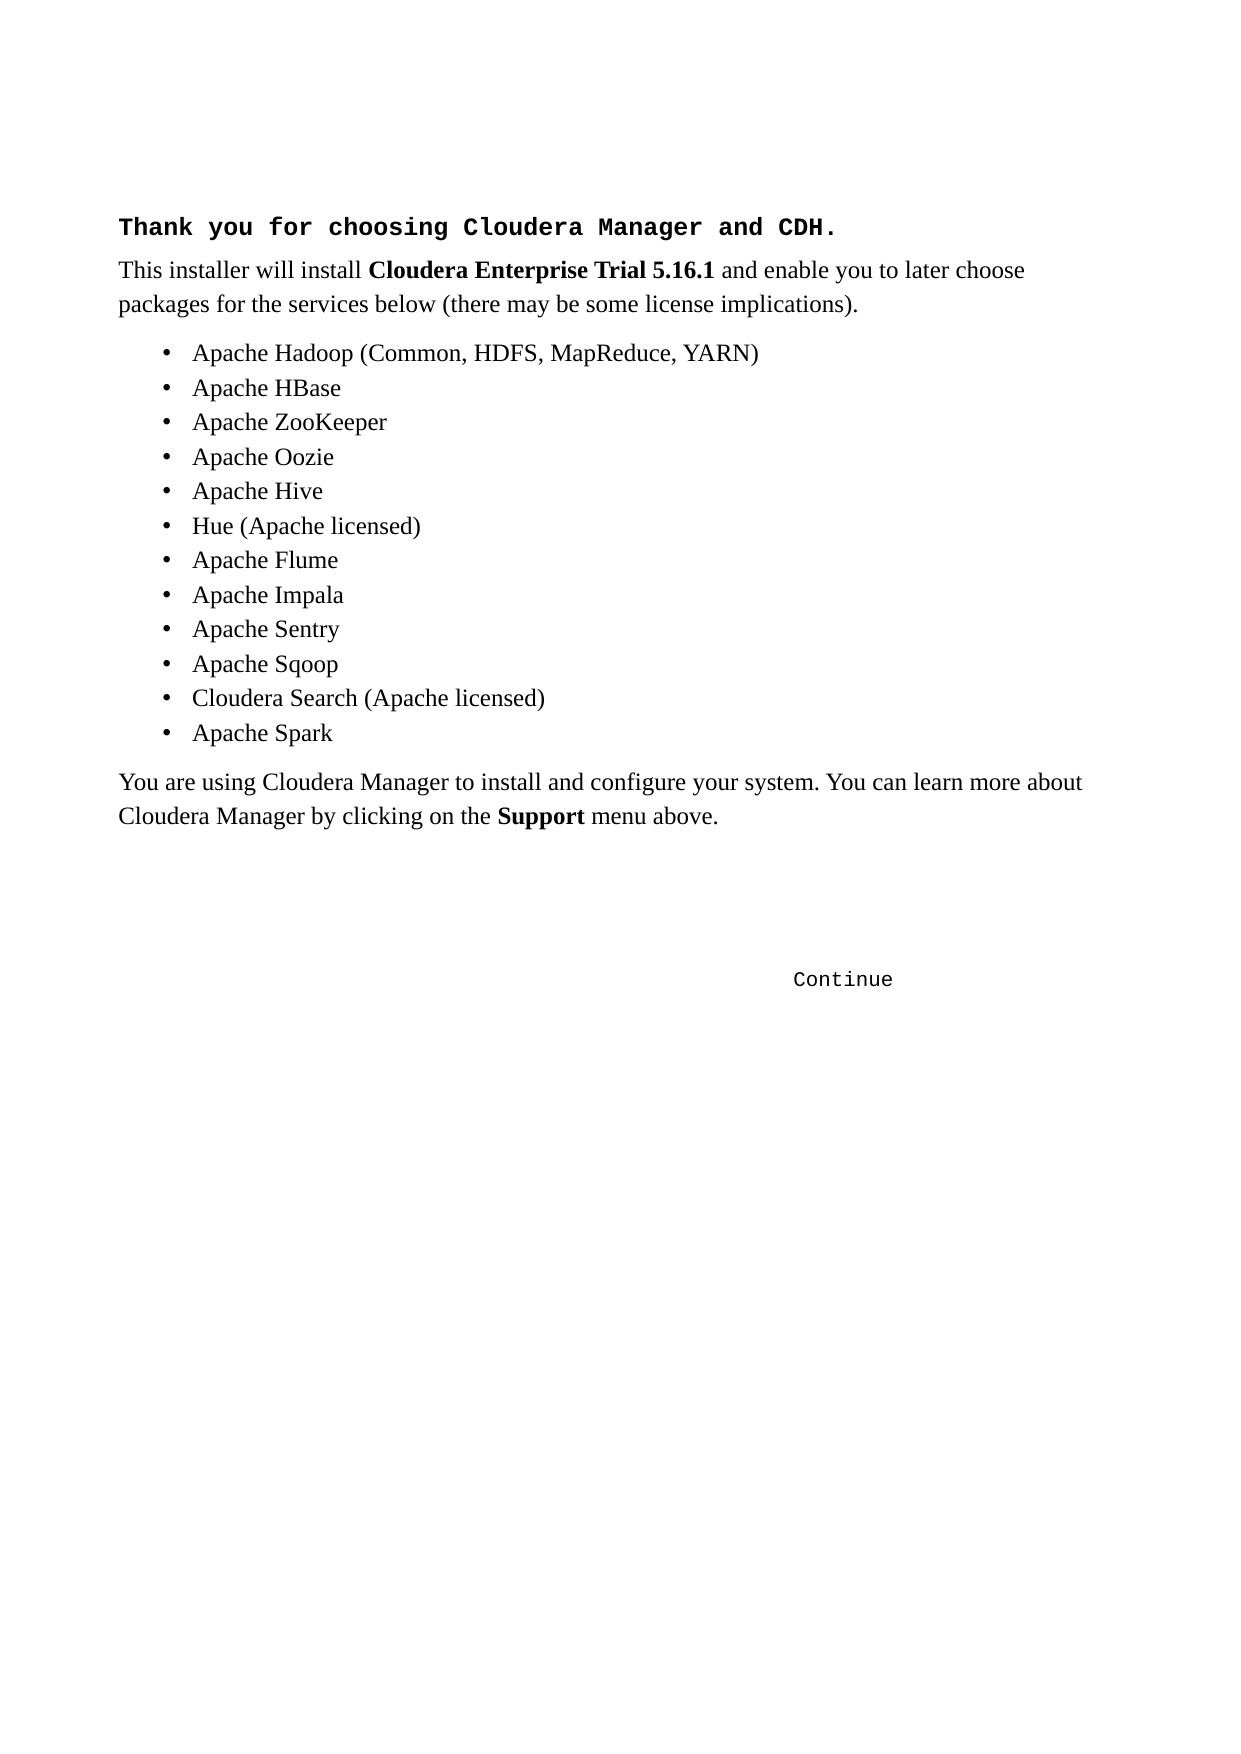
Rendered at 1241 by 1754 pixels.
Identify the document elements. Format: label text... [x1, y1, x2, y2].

list Apache Flume [162, 545, 1122, 574]
list Apache HBase [162, 373, 1122, 402]
text This installer will install Cloudera Enterprise Trial 5.16.1 and enable you to later choose packages for the services below (there may be some license implications). [118, 255, 1122, 318]
list Apache Sentry [162, 614, 1122, 643]
list Apache Hadoop (Common, HDFS, MapReduce, YARN) [162, 338, 1122, 367]
list Apache ZooKeeper [162, 407, 1122, 436]
subtitle Thank you for choosing Cloudera Manager and CDH. [118, 214, 1122, 242]
text You are using Cloudera Manager to install and configure your system. You can learn more about Cloudera Manager by clicking on the Support menu above. [118, 767, 1122, 830]
list Apache Spark [162, 718, 1122, 746]
list Hue (Apache licensed) [162, 511, 1122, 539]
list Apache Hive [162, 476, 1122, 505]
list Cloudera Search (Apache licensed) [162, 683, 1122, 712]
list Apache Impala [162, 580, 1122, 608]
text Continue [118, 968, 1122, 992]
list Apache Sqoop [162, 649, 1122, 677]
list Apache Oozie [162, 442, 1122, 471]
